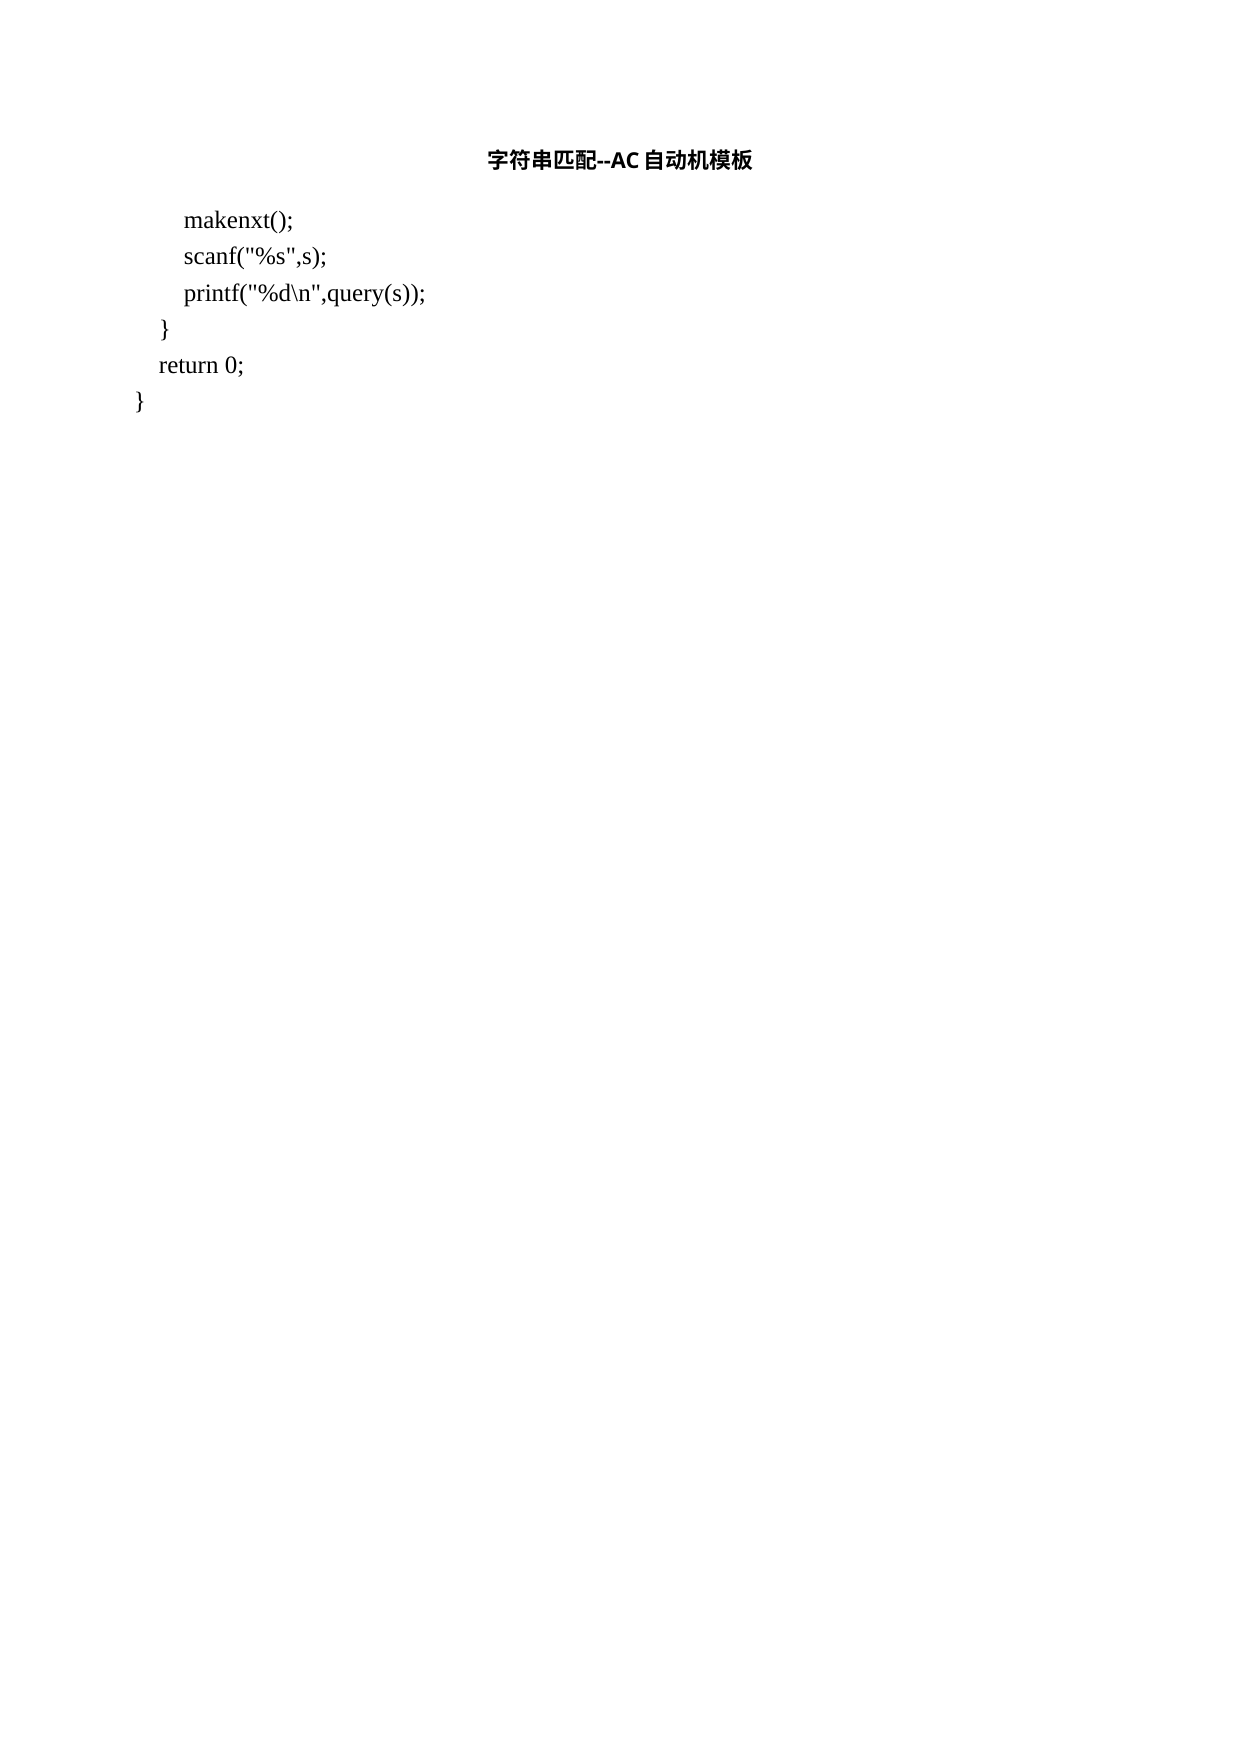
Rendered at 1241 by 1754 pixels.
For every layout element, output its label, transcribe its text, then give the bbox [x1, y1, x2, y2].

text scanf("%s",s); [134, 241, 1106, 270]
text makenxt(); [134, 204, 1106, 234]
text } [134, 385, 1106, 415]
text } [134, 313, 1106, 342]
text printf("%d\n",query(s)); [134, 277, 1106, 306]
text return 0; [134, 349, 1106, 379]
